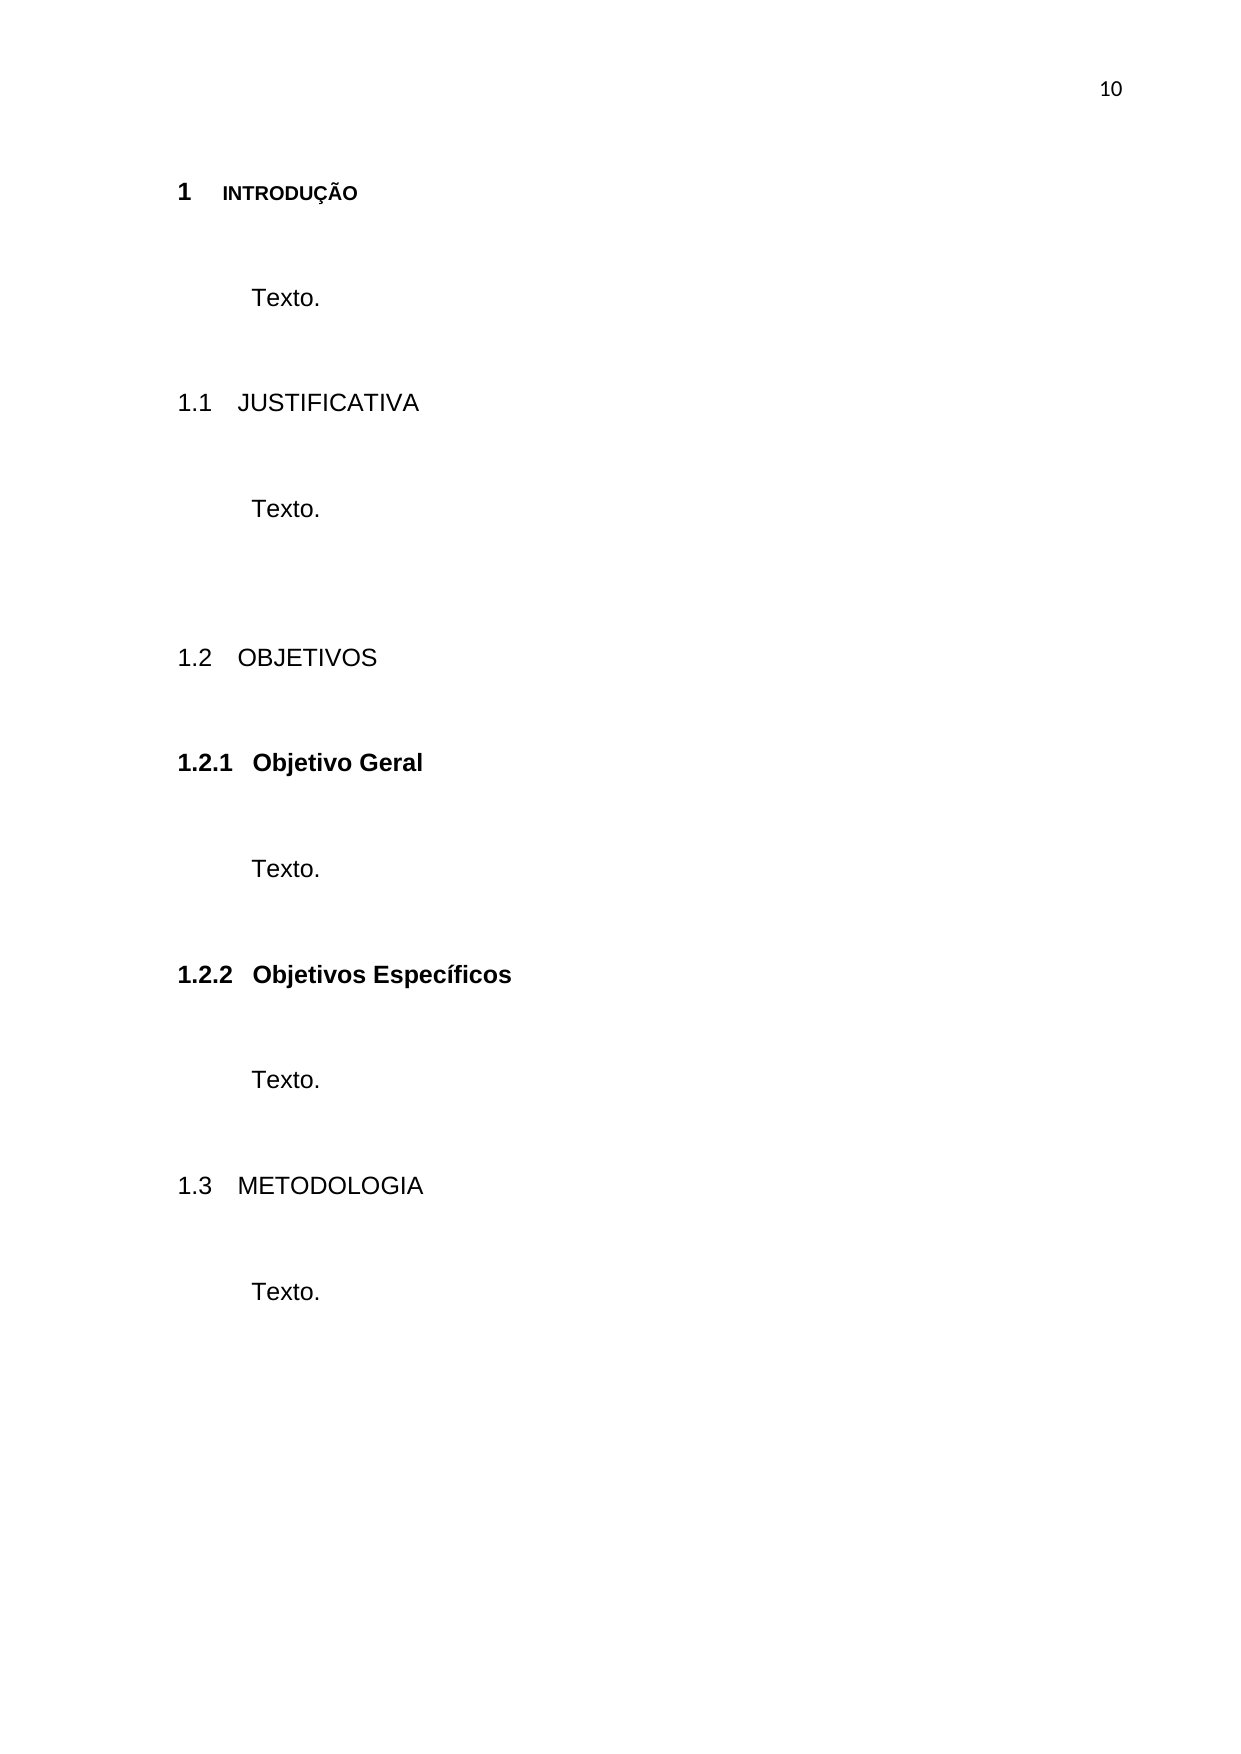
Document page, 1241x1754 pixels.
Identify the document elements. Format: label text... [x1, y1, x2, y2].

subtitle JUSTIFICATIVA [177, 388, 1122, 417]
text Texto. [177, 283, 1122, 312]
subtitle METODOLOGIA [177, 1171, 1122, 1200]
subtitle OBJETIVOS [177, 643, 1122, 672]
text Texto. [177, 494, 1122, 523]
text Texto. [177, 1277, 1122, 1305]
subtitle Objetivo Geral [177, 748, 1122, 777]
subtitle introdução [177, 177, 1122, 206]
text Texto. [177, 1065, 1122, 1094]
subtitle Objetivos Específicos [177, 960, 1122, 988]
text Texto. [177, 854, 1122, 883]
